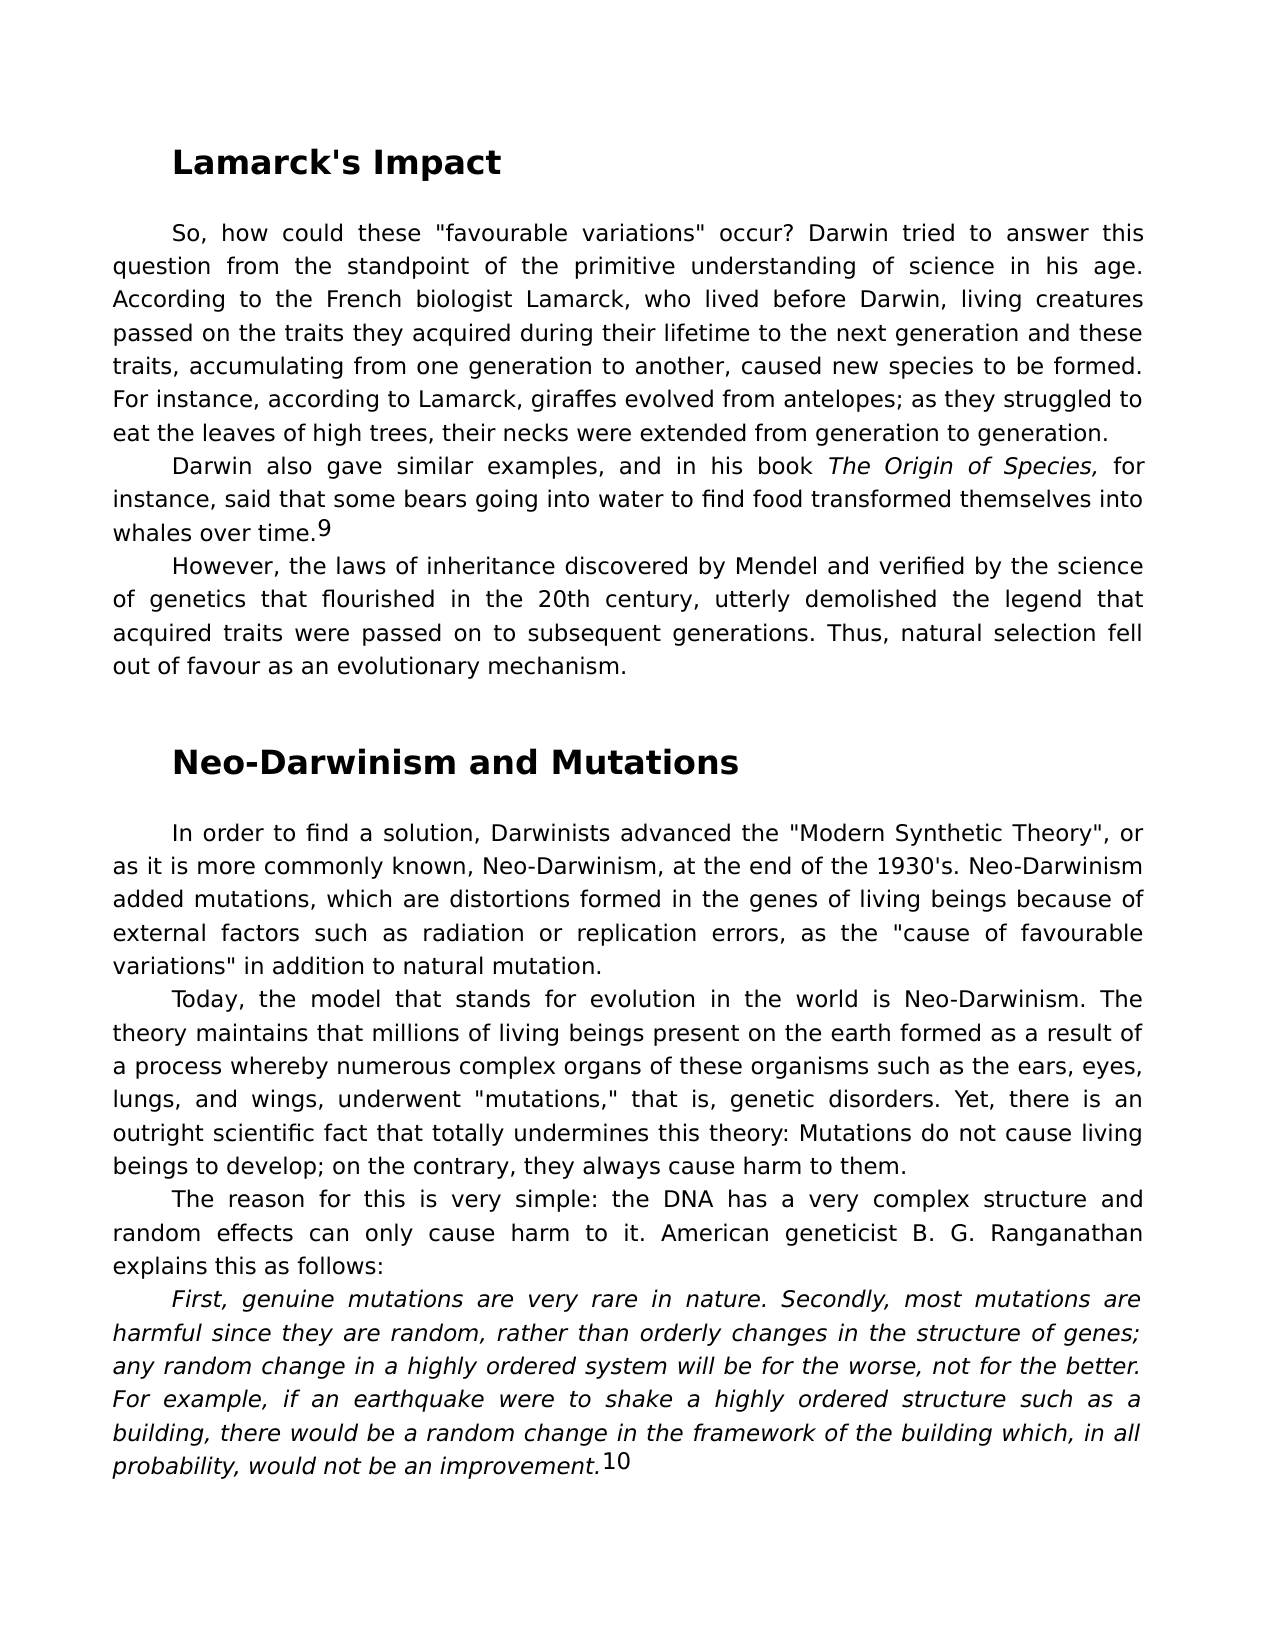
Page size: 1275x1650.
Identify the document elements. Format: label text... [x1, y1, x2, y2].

text However, the laws of inheritance discovered by Mendel and verified by the science of genetics that flourished in the 20th century, utterly demolished the legend that acquired traits were passed on to subsequent generations. Thus, natural selection fell out of favour as an evolutionary mechanism. [112, 548, 1145, 681]
text Lamarck's Impact [112, 148, 1145, 181]
text In order to find a solution, Darwinists advanced the "Modern Synthetic Theory", or as it is more commonly known, Neo-Darwinism, at the end of the 1930's. Neo-Darwinism added mutations, which are distortions formed in the genes of living beings because of external factors such as radiation or replication errors, as the "cause of favourable variations" in addition to natural mutation. [112, 814, 1145, 981]
text Today, the model that stands for evolution in the world is Neo-Darwinism. The theory maintains that millions of living beings present on the earth formed as a result of a process whereby numerous complex organs of these organisms such as the ears, eyes, lungs, and wings, underwent "mutations," that is, genetic disorders. Yet, there is an outright scientific fact that totally undermines this theory: Mutations do not cause living beings to develop; on the contrary, they always cause harm to them. [112, 981, 1145, 1181]
text Neo-Darwinism and Mutations [112, 748, 1145, 781]
text The reason for this is very simple: the DNA has a very complex structure and random effects can only cause harm to it. American geneticist B. G. Ranganathan explains this as follows: [112, 1181, 1145, 1281]
text Darwin also gave similar examples, and in his book The Origin of Species, for instance, said that some bears going into water to find food transformed themselves into whales over time.9 [112, 448, 1145, 548]
text First, genuine mutations are very rare in nature. Secondly, most mutations are harmful since they are random, rather than orderly changes in the structure of genes; any random change in a highly ordered system will be for the worse, not for the better. For example, if an earthquake were to shake a highly ordered structure such as a building, there would be a random change in the framework of the building which, in all probability, would not be an improvement.10 [112, 1281, 1145, 1481]
text So, how could these "favourable variations" occur? Darwin tried to answer this question from the standpoint of the primitive understanding of science in his age. According to the French biologist Lamarck, who lived before Darwin, living creatures passed on the traits they acquired during their lifetime to the next generation and these traits, accumulating from one generation to another, caused new species to be formed. For instance, according to Lamarck, giraffes evolved from antelopes; as they struggled to eat the leaves of high trees, their necks were extended from generation to generation. [112, 214, 1145, 448]
